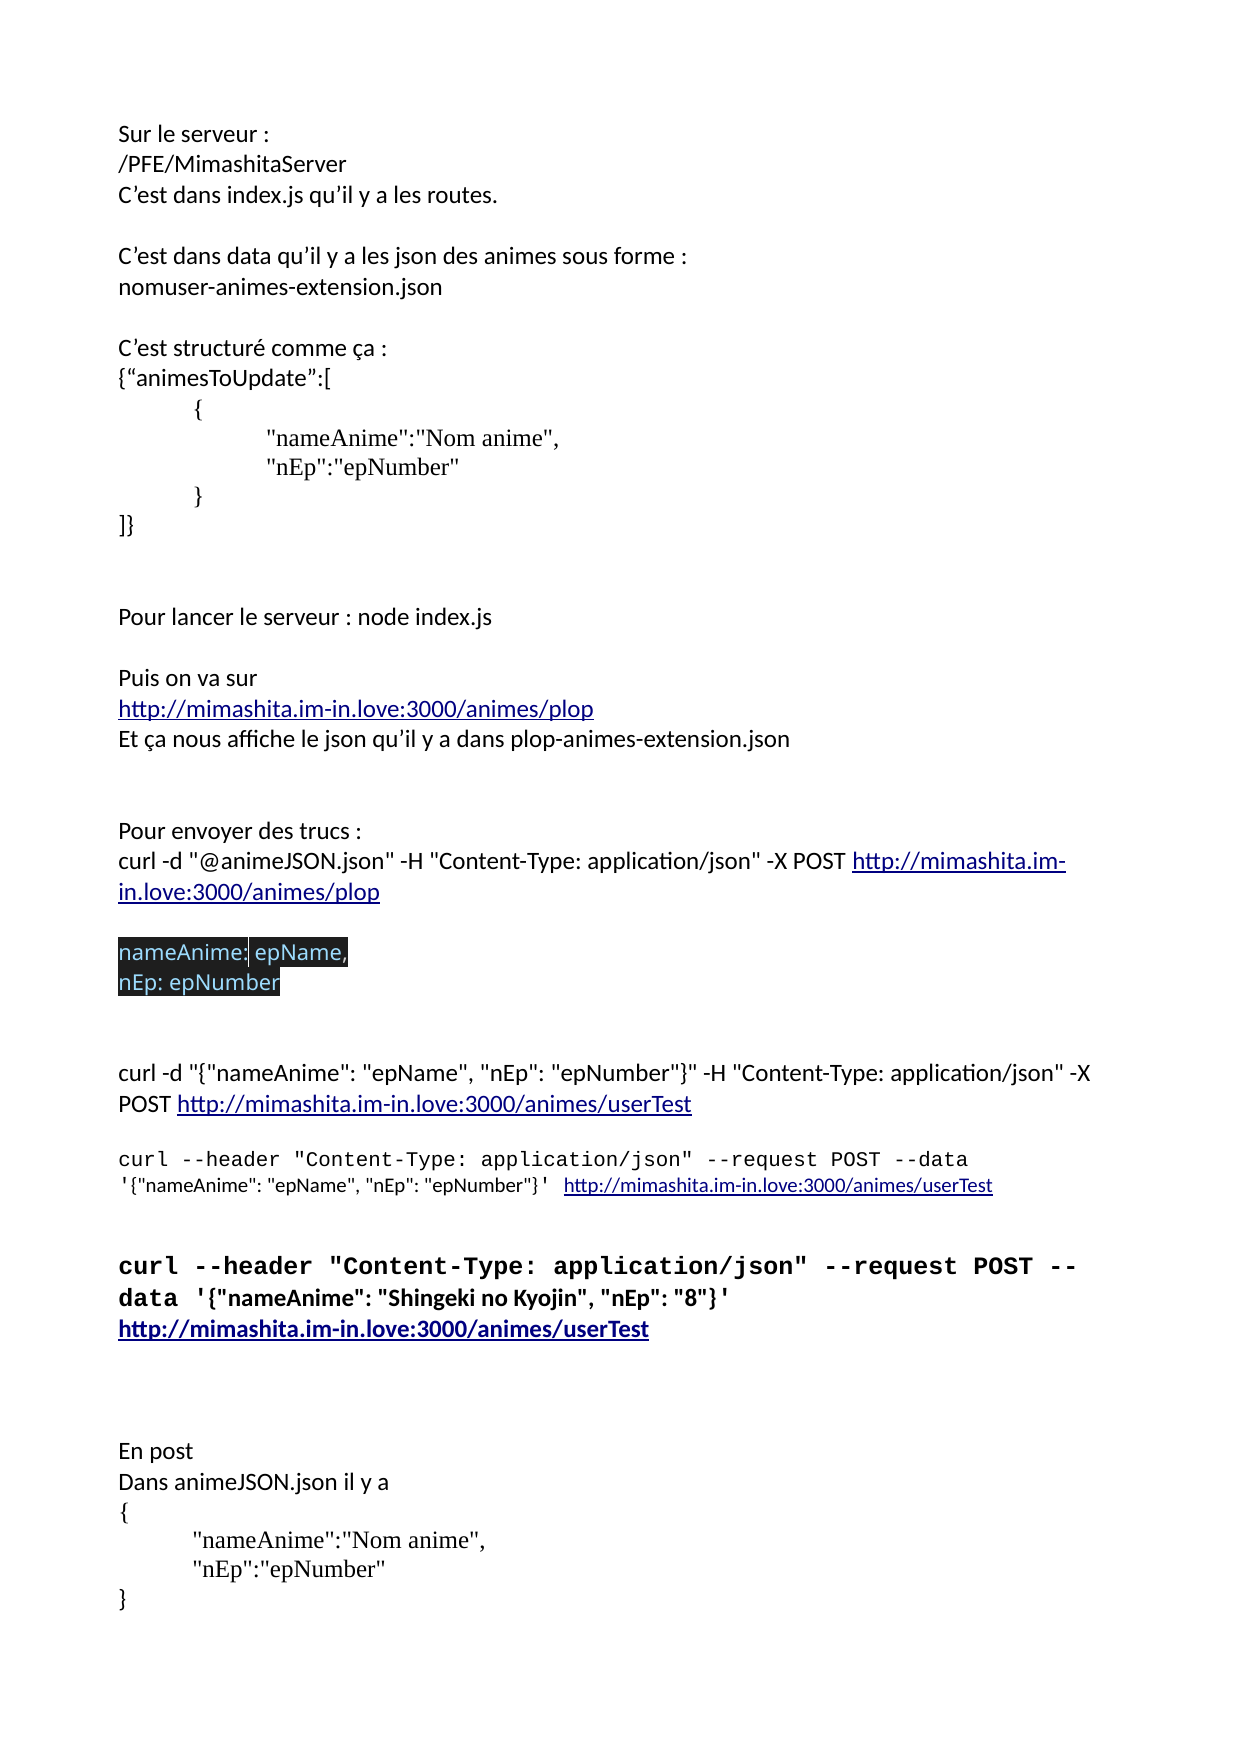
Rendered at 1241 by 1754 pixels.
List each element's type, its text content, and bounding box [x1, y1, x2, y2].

text Pour envoyer des trucs : [118, 815, 1122, 845]
text C’est dans index.js qu’il y a les routes. [118, 179, 1122, 210]
text { [118, 393, 1122, 423]
text Puis on va sur [118, 662, 1122, 693]
text http://mimashita.im-in.love:3000/animes/plop [118, 693, 1122, 723]
text curl --header "Content-Type: application/json" --request POST --data '{"nameAnime": "epName", "nEp": "epNumber"}' http://mimashita.im-in.love:3000/animes/userTest [118, 1149, 1122, 1199]
text } [118, 481, 1122, 509]
text Dans animeJSON.json il y a [118, 1466, 1122, 1497]
text curl -d "{"nameAnime": "epName", "nEp": "epNumber"}" -H "Content-Type: application/json" -X POST http://mimashita.im-in.love:3000/animes/userTest [118, 1057, 1122, 1118]
text "nEp":"epNumber" [118, 452, 1122, 481]
text nEp: epNumber [118, 967, 1122, 996]
text "nameAnime":"Nom anime", [118, 423, 1122, 452]
text curl -d "@animeJSON.json" -H "Content-Type: application/json" -X POST http://mimashita.im-in.love:3000/animes/plop [118, 845, 1122, 906]
text Sur le serveur : [118, 118, 1122, 149]
text C’est structuré comme ça : [118, 332, 1122, 362]
text { [118, 1497, 1122, 1525]
text En post [118, 1436, 1122, 1466]
text ]} [118, 509, 1122, 540]
text Pour lancer le serveur : node index.js [118, 601, 1122, 632]
text nomuser-animes-extension.json [118, 271, 1122, 301]
text "nEp":"epNumber" [118, 1554, 1122, 1583]
text "nameAnime":"Nom anime", [118, 1525, 1122, 1554]
text C’est dans data qu’il y a les json des animes sous forme : [118, 240, 1122, 271]
text {“animesToUpdate”:[ [118, 362, 1122, 393]
text nameAnime: epName, [118, 937, 1122, 967]
text Et ça nous affiche le json qu’il y a dans plop-animes-extension.json [118, 723, 1122, 754]
text curl --header "Content-Type: application/json" --request POST --data '{"nameAnime": "Shingeki no Kyojin", "nEp": "8"}' http://mimashita.im-in.love:3000/animes/userTest [118, 1253, 1122, 1344]
text /PFE/MimashitaServer [118, 149, 1122, 179]
text } [118, 1583, 1122, 1613]
